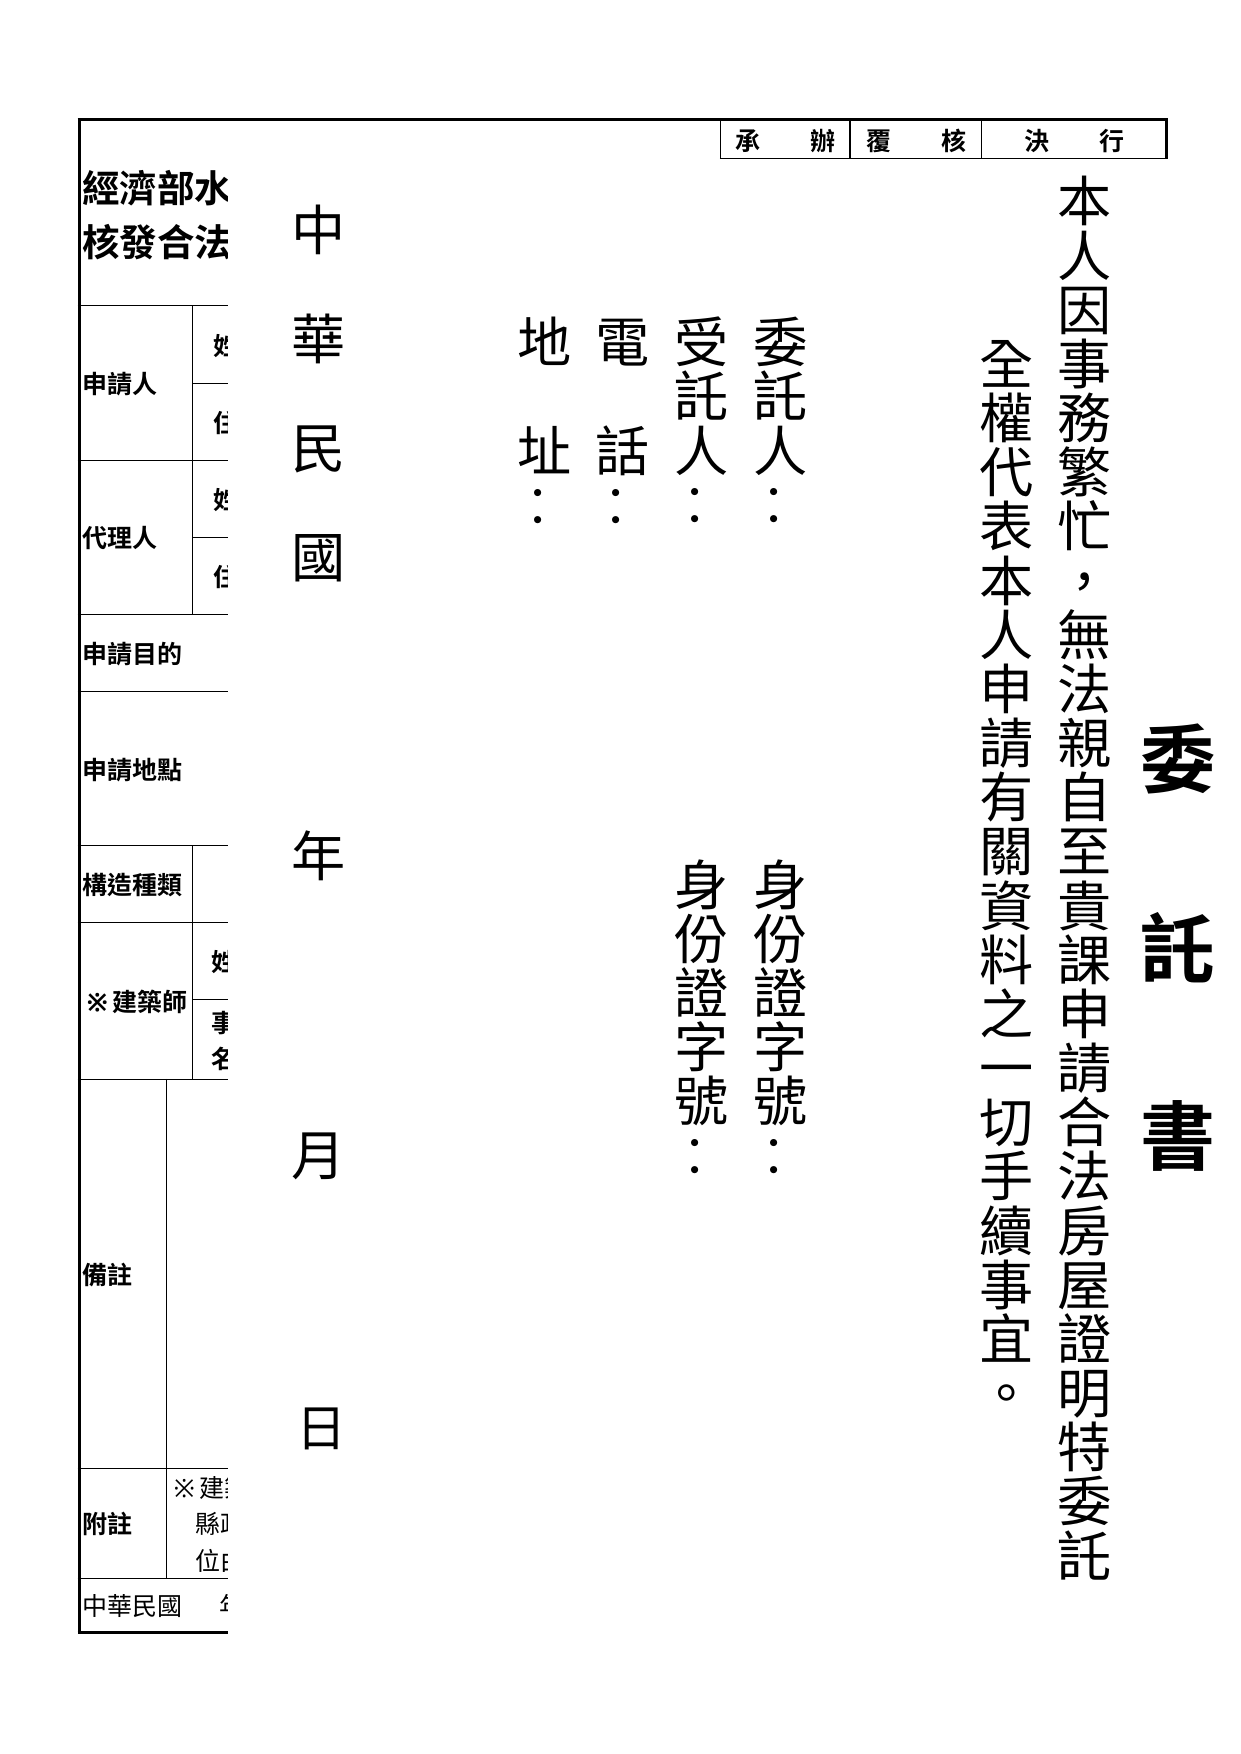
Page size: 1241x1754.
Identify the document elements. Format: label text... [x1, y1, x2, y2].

table_header 承 辦 [721, 121, 849, 157]
table_cell 附註 [81, 1469, 166, 1577]
table_cell 申請目的 [81, 615, 228, 691]
table_cell 申請地點 [81, 692, 228, 845]
table_cell 住 址 [193, 384, 228, 459]
text 核發合法房屋證明申請-表一 [89, 1663, 228, 1693]
table_cell 姓 名 [193, 306, 228, 382]
table_cell 事務所 名 稱 [193, 1000, 228, 1079]
table_header 覆 核 [851, 121, 981, 157]
table_cell [193, 846, 228, 922]
table_cell 申請人 [81, 306, 192, 459]
table_cell 構造種類 [81, 846, 192, 922]
table_cell [167, 1080, 228, 1468]
table_cell 備註 [81, 1080, 166, 1468]
table_header 決 行 [982, 121, 1165, 157]
table_cell ※建築師 [81, 923, 192, 1079]
table_cell ※建築物面積範圍需確認時以作為建築物第一次所有權登記或地目變更等依據，依「臺北縣政府核發合法房屋證明處理要點」第四條規定申請核發合法房屋證明之建築物，本欄位由建築師填寫。 [167, 1469, 228, 1577]
table_cell 住 址 [193, 538, 228, 614]
table_cell 代理人 [81, 461, 192, 614]
table_cell 姓 名 [193, 923, 228, 999]
table_header 經濟部水利署臺北水源特定區管理局核發合法房屋證明申請書 [81, 121, 1240, 1734]
table_cell 中華民國 年 月 日 [81, 1579, 228, 1631]
table_cell 姓 名 [193, 461, 228, 537]
